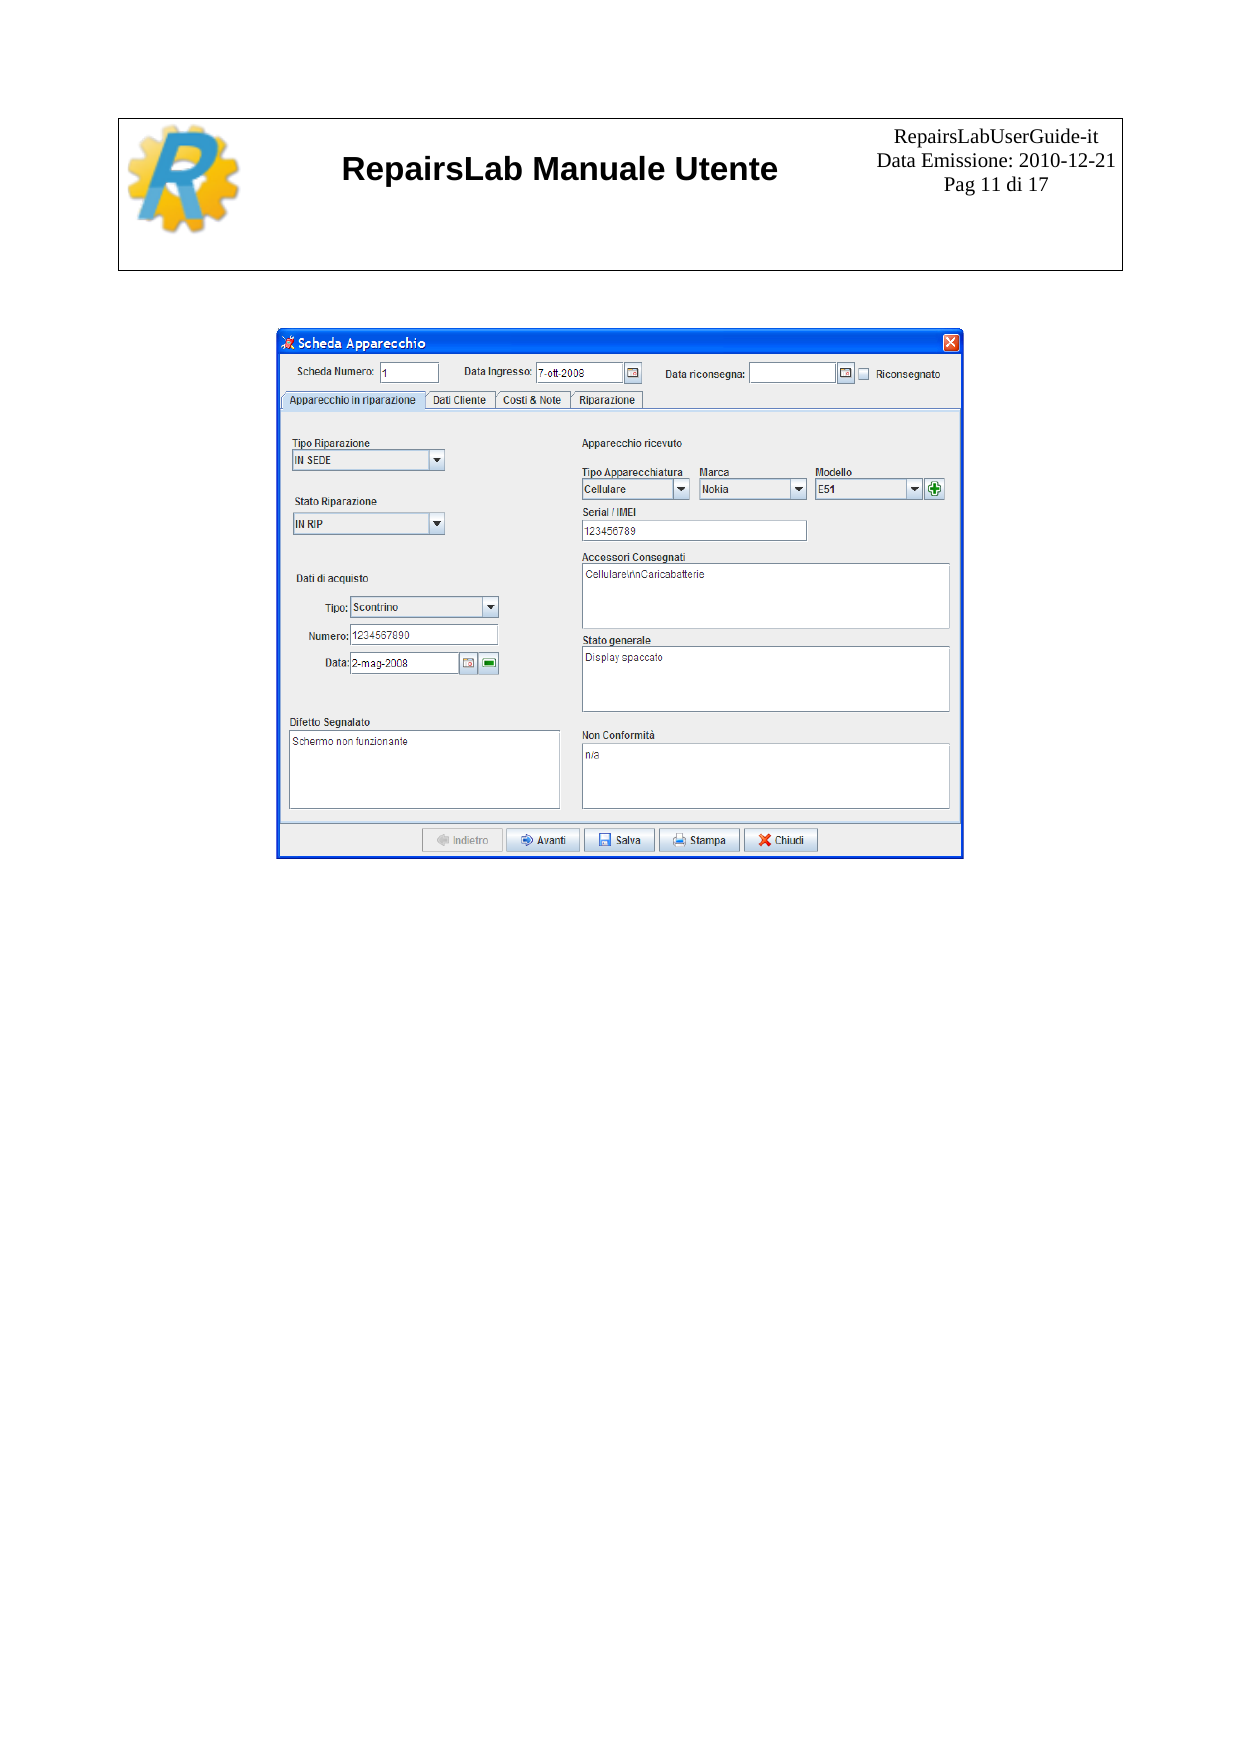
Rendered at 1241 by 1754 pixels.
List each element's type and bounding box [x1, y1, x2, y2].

picture [127, 123, 241, 236]
picture [276, 328, 964, 859]
